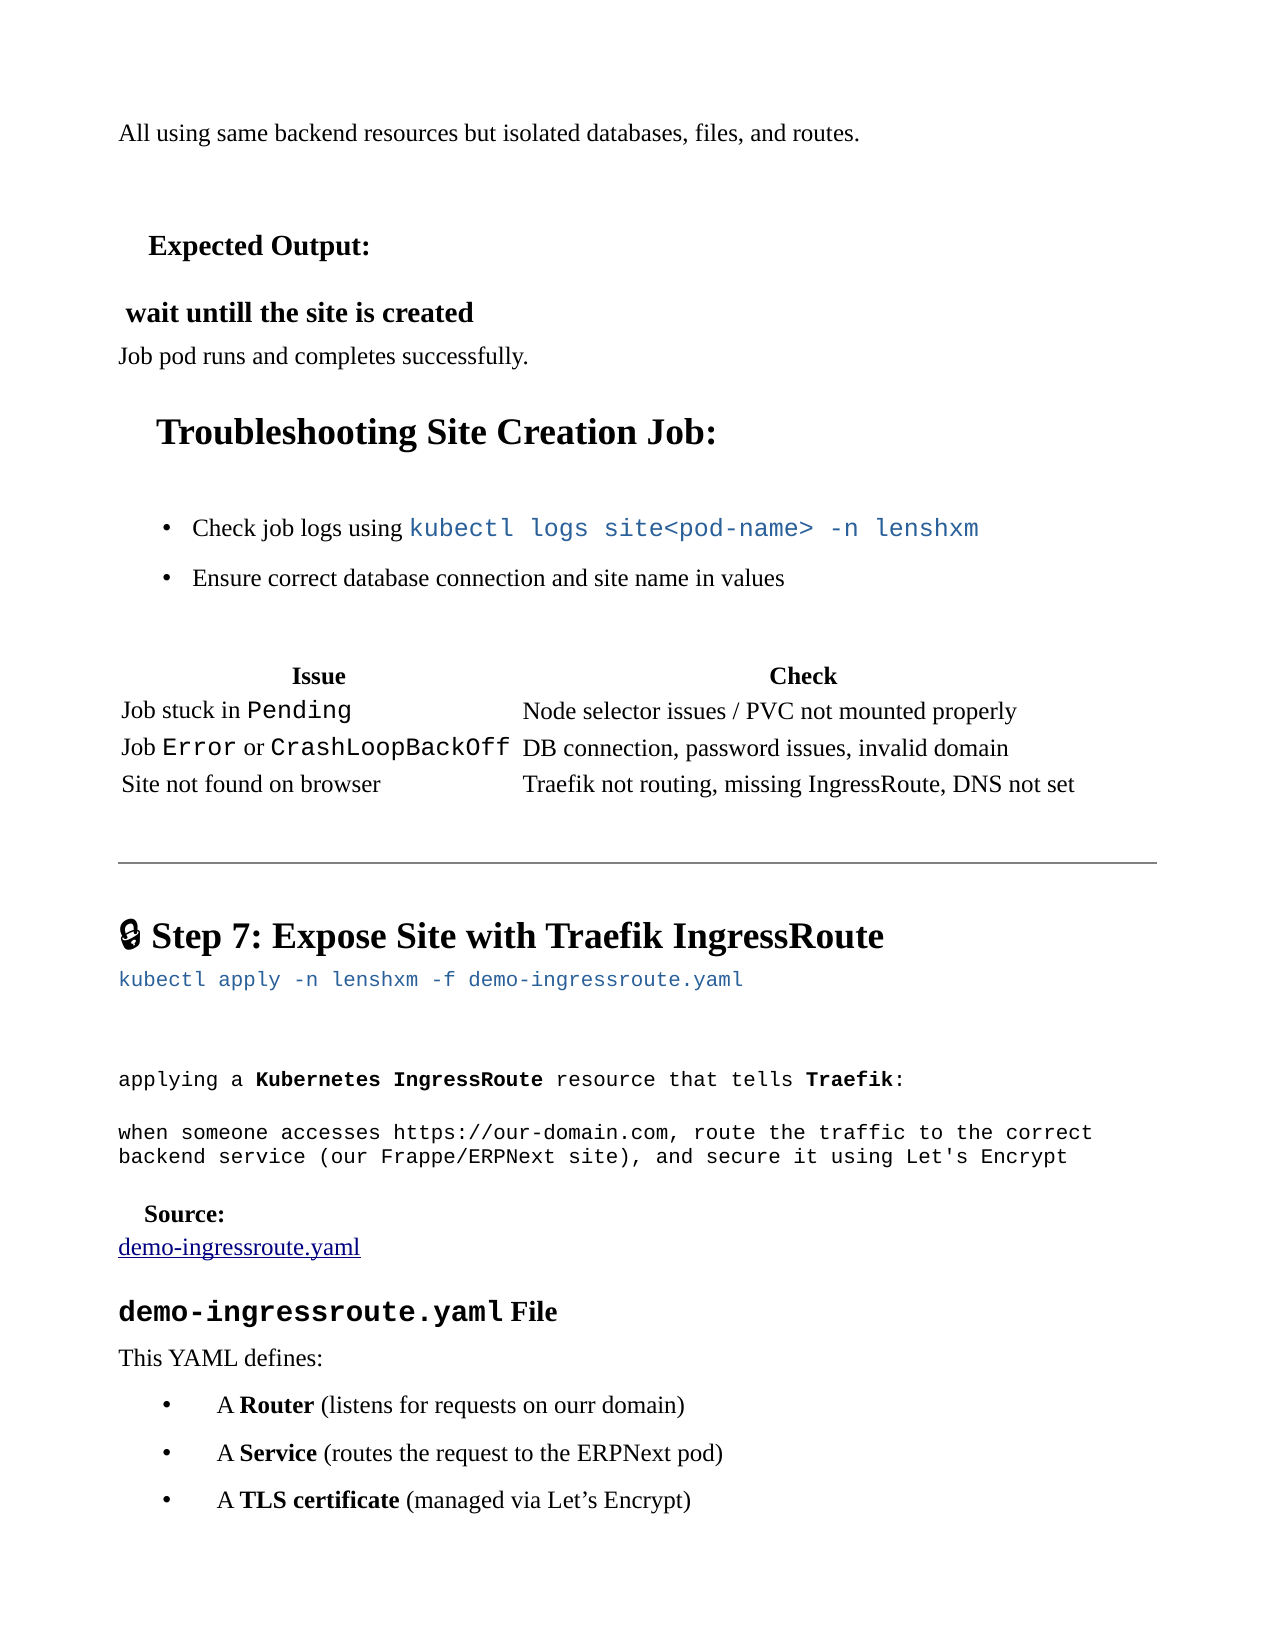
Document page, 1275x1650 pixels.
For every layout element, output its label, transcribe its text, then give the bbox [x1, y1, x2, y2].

text This YAML defines: [118, 1343, 1157, 1372]
table_header Issue [118, 658, 519, 692]
subtitle 🧩 Troubleshooting Site Creation Job: [118, 409, 1157, 453]
table_cell Node selector issues / PVC not mounted properly [519, 693, 1087, 729]
list ✅ A Service (routes the request to the ERPNext pod) [162, 1438, 1157, 1467]
text Job pod runs and completes successfully. [118, 341, 1157, 370]
text when someone accesses https://our-domain.com, route the traffic to the correct backend service (our Frappe/ERPNext site), and secure it using Let's Encrypt [118, 1122, 1157, 1169]
subtitle 🔒 Step 7: Expose Site with Traefik IngressRoute [118, 913, 1157, 956]
text kubectl apply -n lenshxm -f demo-ingressroute.yaml [118, 969, 1157, 992]
table_cell Traefik not routing, missing IngressRoute, DNS not set [519, 766, 1087, 800]
table_cell Job Error or CrashLoopBackOff [118, 729, 519, 766]
table_cell Job stuck in Pending [118, 693, 519, 729]
table_cell Site not found on browser [118, 766, 519, 800]
text 📂 Source: demo-ingressroute.yaml [118, 1199, 1157, 1261]
text applying a Kubernetes IngressRoute resource that tells Traefik: [118, 1022, 1157, 1093]
list Check job logs using kubectl logs site<pod-name> -n lenshxm [162, 513, 1157, 543]
table_cell DB connection, password issues, invalid domain [519, 729, 1087, 766]
subtitle ✅ Expected Output: wait untill the site is created [118, 228, 1157, 328]
list ✅ A TLS certificate (managed via Let’s Encrypt) [162, 1486, 1157, 1514]
text All using same backend resources but isolated databases, files, and routes. [118, 118, 1157, 147]
list Ensure correct database connection and site name in values [162, 563, 1157, 591]
subtitle demo-ingressroute.yaml File [118, 1294, 1157, 1330]
list ✅ A Router (listens for requests on ourr domain) [162, 1390, 1157, 1419]
table_header Check [519, 658, 1087, 692]
